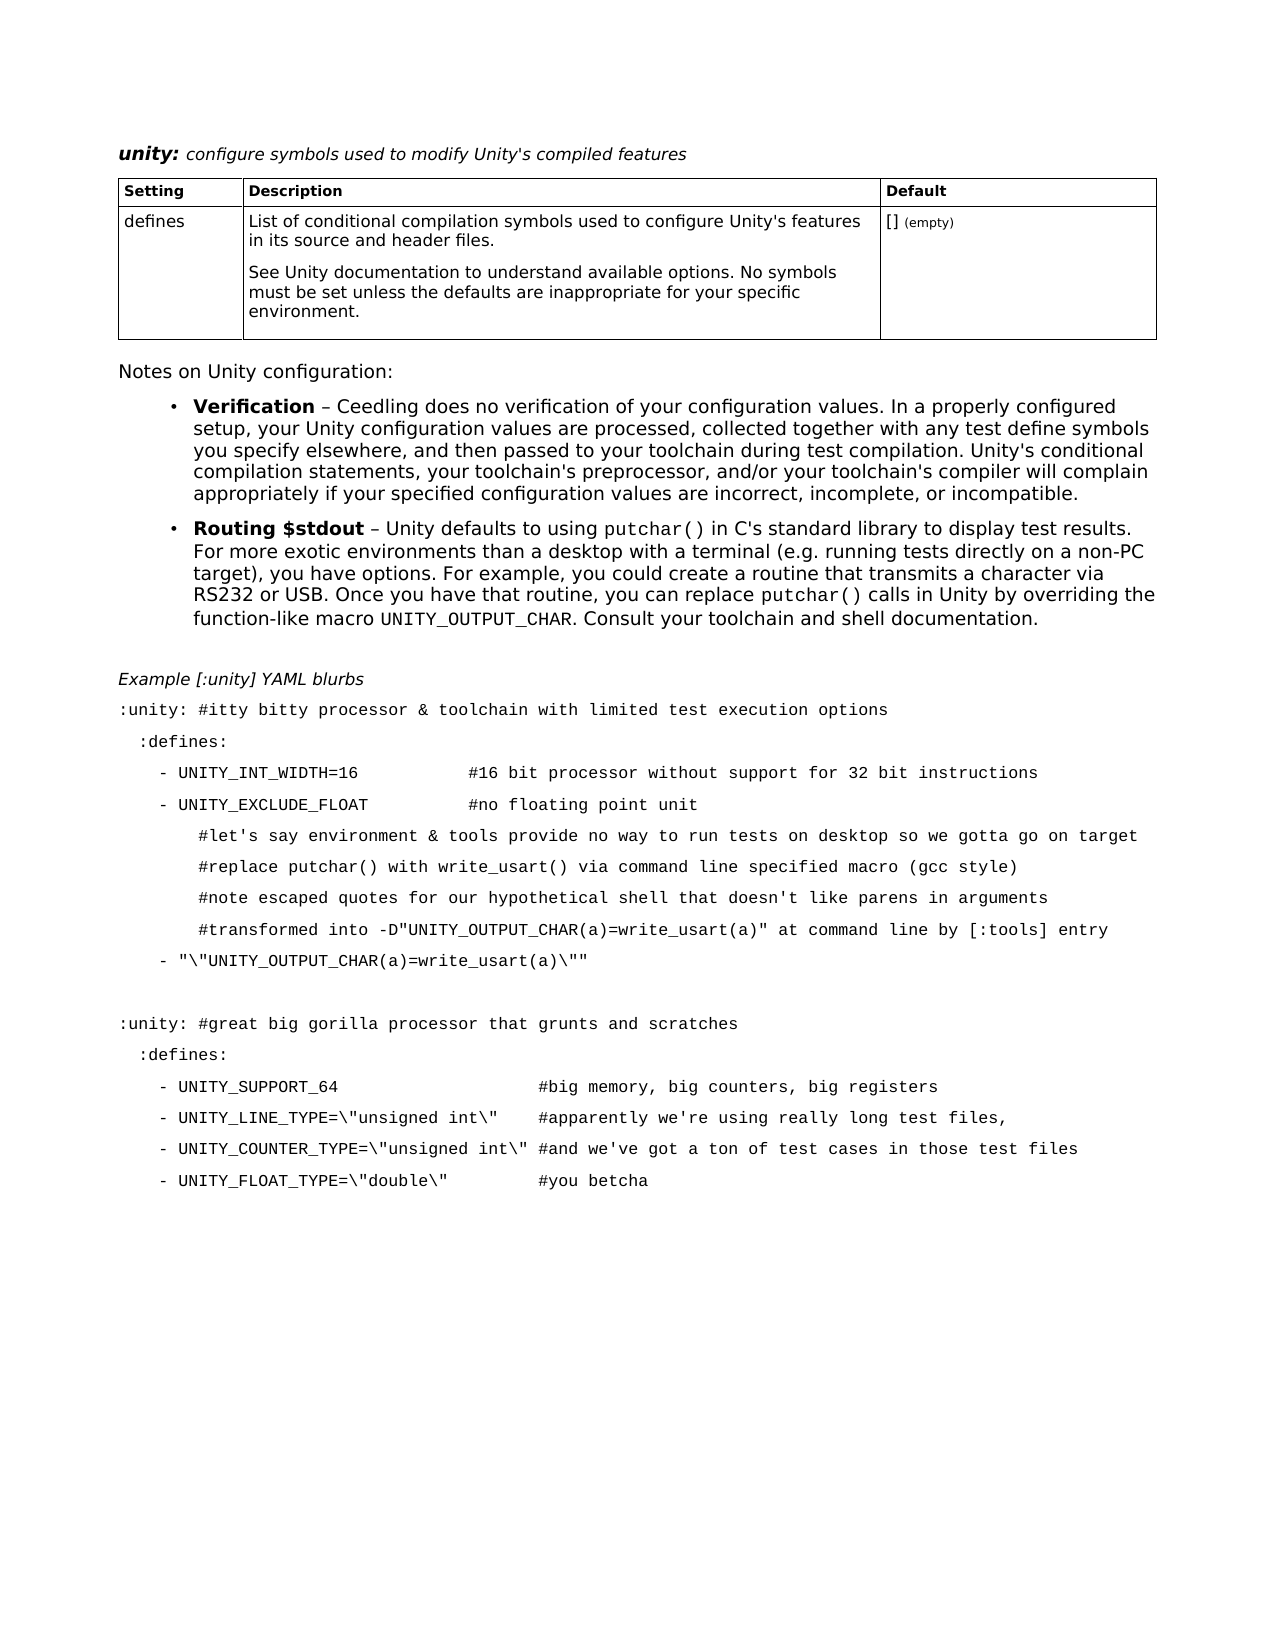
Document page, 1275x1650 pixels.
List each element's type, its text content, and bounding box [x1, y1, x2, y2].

text Notes on Unity configuration: [118, 361, 1157, 383]
table_header Default [881, 179, 1156, 206]
text :unity: #itty bitty processor & toolchain with limited test execution options [118, 702, 1157, 721]
table_cell defines [119, 207, 242, 339]
text - UNITY_SUPPORT_64 #big memory, big counters, big registers [118, 1078, 1157, 1097]
list Verification – Ceedling does no verification of your configuration values. In a properly configured setup, your Unity configuration values are processed, collected together with any test define symbols you specify elsewhere, and then passed to your toolchain during test compilation. Unity's conditional compilation statements, your toolchain's preprocessor, and/or your toolchain's compiler will complain appropriately if your specified configuration values are incorrect, incomplete, or incompatible. [171, 396, 1157, 505]
text :defines: [118, 1047, 1157, 1066]
text - UNITY_INT_WIDTH=16 #16 bit processor without support for 32 bit instructions [118, 765, 1157, 783]
text #replace putchar() with write_usart() via command line specified macro (gcc style) [118, 859, 1157, 878]
text Example [:unity] YAML blurbs [118, 670, 1157, 689]
text - UNITY_EXCLUDE_FLOAT #no floating point unit [118, 796, 1157, 815]
table_header Description [244, 179, 880, 206]
text #transformed into -D"UNITY_OUTPUT_CHAR(a)=write_usart(a)" at command line by [:tools] entry [118, 921, 1157, 940]
text :unity: #great big gorilla processor that grunts and scratches [118, 1016, 1157, 1034]
text #note escaped quotes for our hypothetical shell that doesn't like parens in arguments [118, 890, 1157, 909]
table_cell List of conditional compilation symbols used to configure Unity's features in its source and header files. See Unity documentation to understand available options. No symbols must be set unless the defaults are inappropriate for your specific environment. [244, 207, 880, 339]
text :defines: [118, 733, 1157, 752]
text - "\"UNITY_OUTPUT_CHAR(a)=write_usart(a)\"" [118, 953, 1157, 972]
text #let's say environment & tools provide no way to run tests on desktop so we gotta go on target [118, 827, 1157, 846]
list Routing $stdout – Unity defaults to using putchar() in C's standard library to display test results. For more exotic environments than a desktop with a terminal (e.g. running tests directly on a non-PC target), you have options. For example, you could create a routine that transmits a character via RS232 or USB. Once you have that routine, you can replace putchar() calls in Unity by overriding the function-like macro UNITY_OUTPUT_CHAR. Consult your toolchain and shell documentation. [171, 518, 1157, 631]
text - UNITY_FLOAT_TYPE=\"double\" #you betcha [118, 1172, 1157, 1191]
subtitle unity: configure symbols used to modify Unity's compiled features [118, 143, 1157, 165]
table_header Setting [119, 179, 242, 206]
table_cell [] (empty) [881, 207, 1156, 339]
text - UNITY_COUNTER_TYPE=\"unsigned int\" #and we've got a ton of test cases in those test files [118, 1141, 1157, 1160]
text - UNITY_LINE_TYPE=\"unsigned int\" #apparently we're using really long test files, [118, 1109, 1157, 1128]
